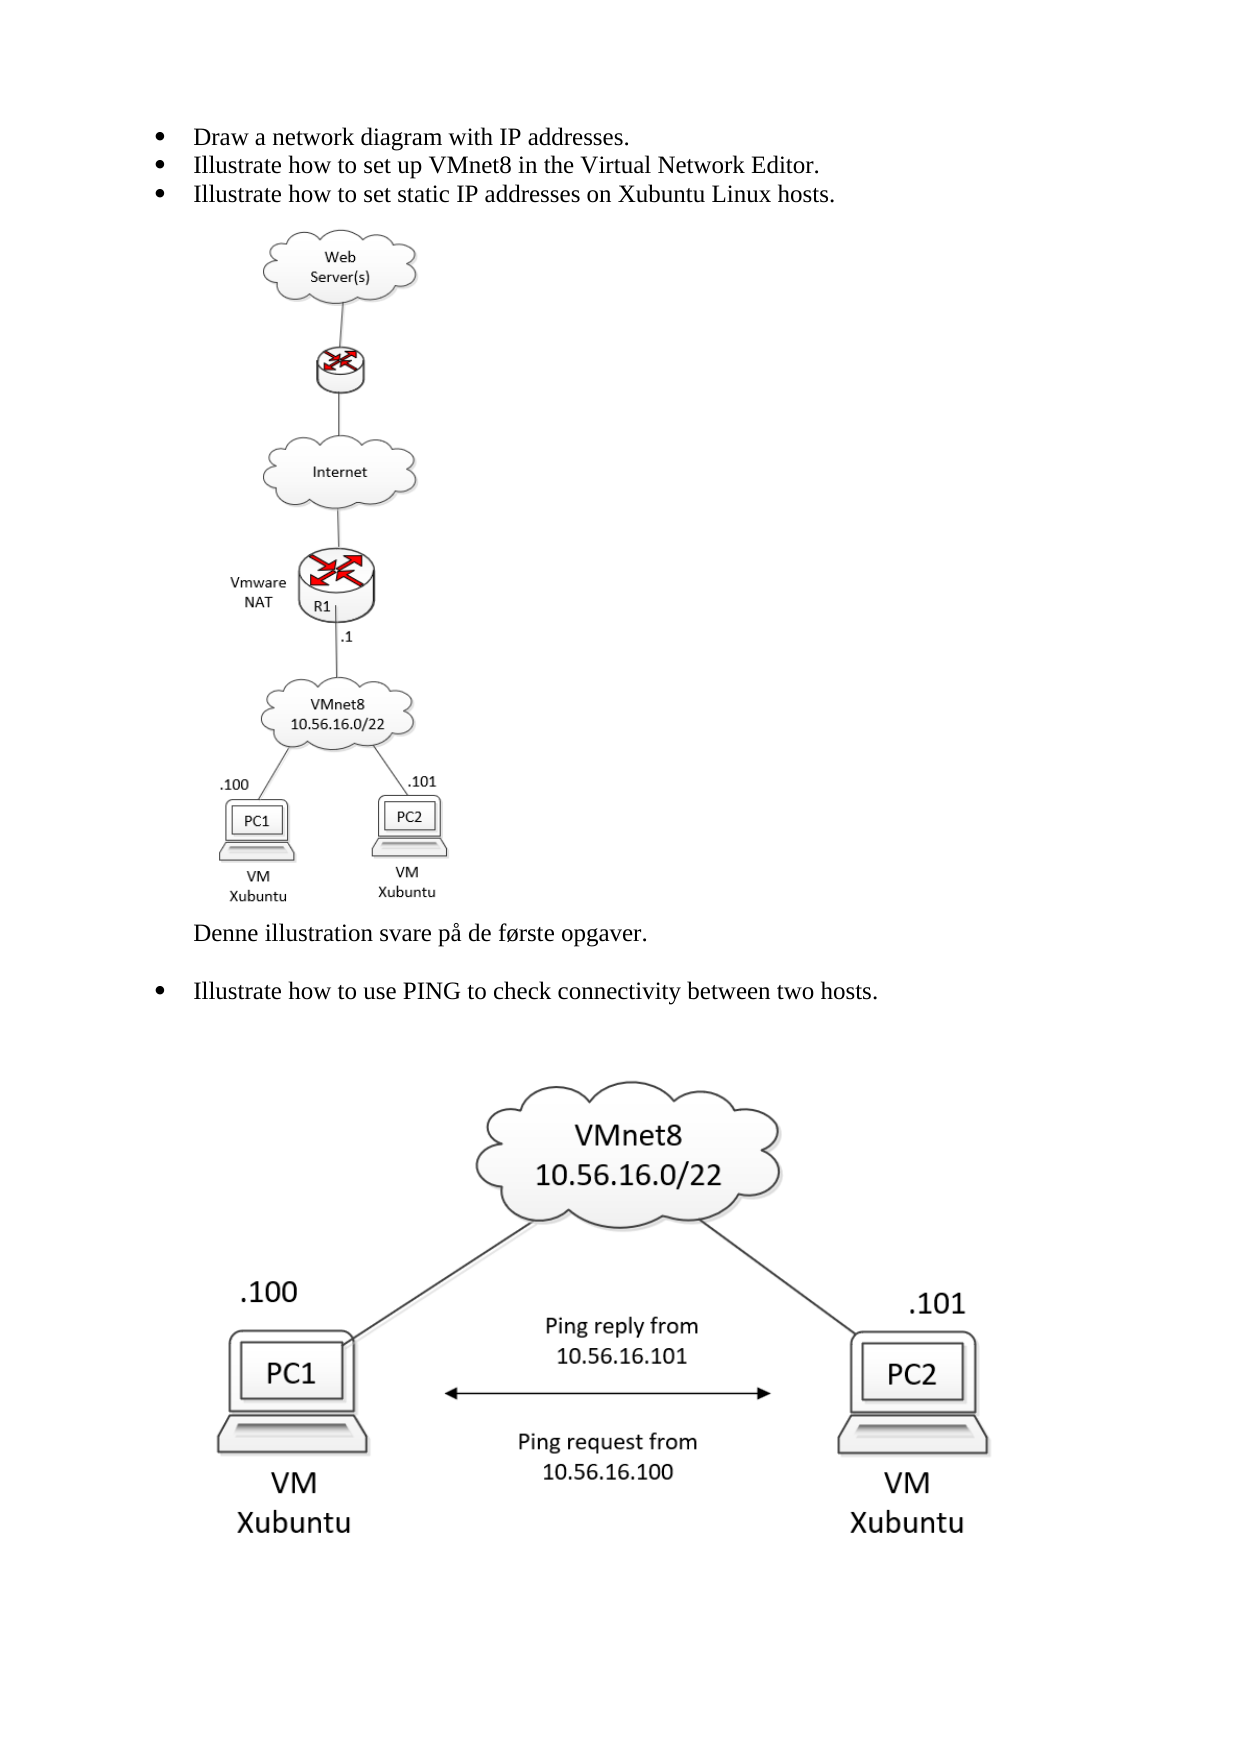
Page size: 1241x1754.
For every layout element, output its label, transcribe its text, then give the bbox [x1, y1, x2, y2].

list Draw a network diagram with IP addresses. [156, 122, 1122, 151]
list Denne illustration svare på de første opgaver. [193, 918, 1122, 947]
list Illustrate how to set up VMnet8 in the Virtual Network Editor. [156, 151, 1122, 179]
picture [199, 1062, 1005, 1560]
picture [193, 208, 469, 919]
list Illustrate how to use PING to check connectivity between two hosts. [156, 976, 1122, 1062]
list Illustrate how to set static IP addresses on Xubuntu Linux hosts. [156, 179, 1122, 208]
